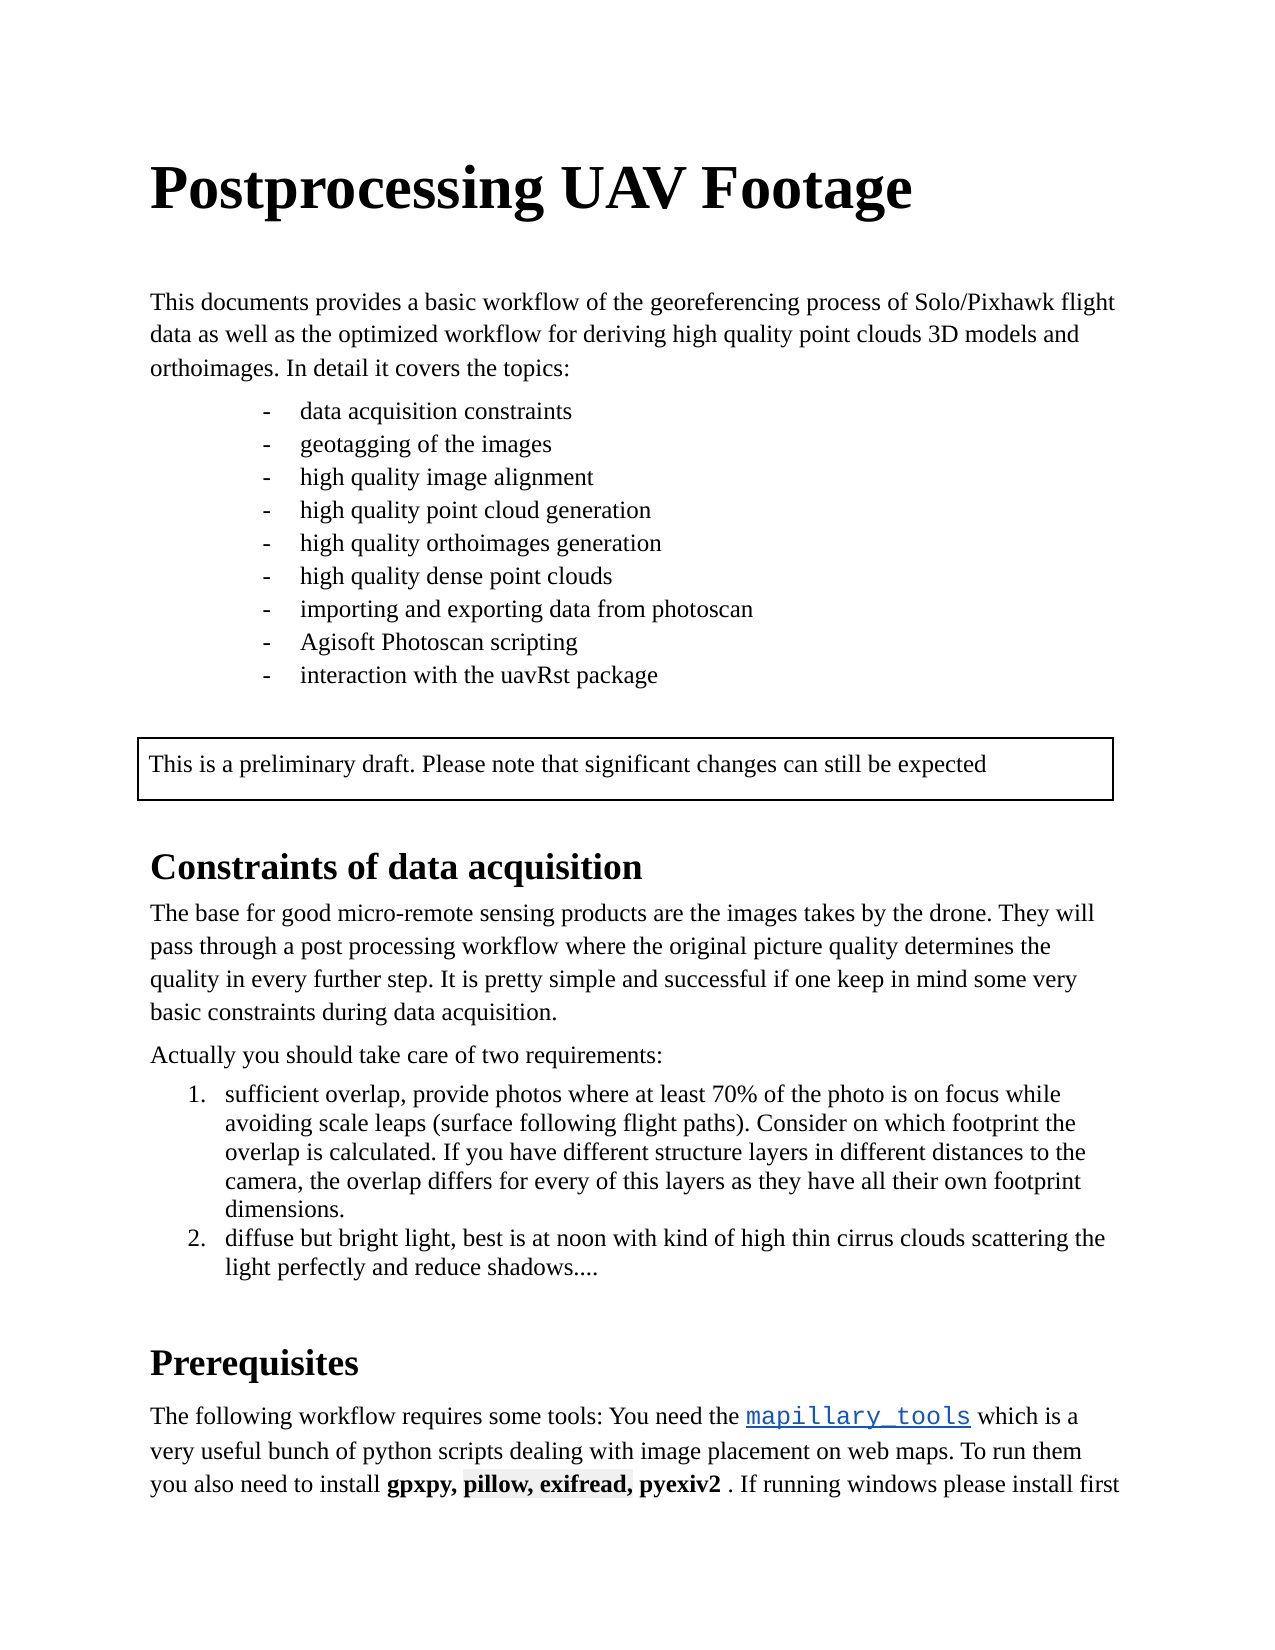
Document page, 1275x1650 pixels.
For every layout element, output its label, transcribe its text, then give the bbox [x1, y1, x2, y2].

text Postprocessing UAV Footage [150, 150, 1125, 222]
list high quality image alignment [262, 462, 1125, 491]
list data acquisition constraints [262, 396, 1125, 425]
list sufficient overlap, provide photos where at least 70% of the photo is on focus while avoiding scale leaps (surface following flight paths). Consider on which footprint the overlap is calculated. If you have different structure layers in different distances to the camera, the overlap differs for every of this layers as they have all their own footprint dimensions. [187, 1079, 1125, 1223]
list interaction with the uavRst package [262, 660, 1125, 689]
list high quality point cloud generation [262, 495, 1125, 524]
list high quality orthoimages generation [262, 528, 1125, 557]
text Prerequisites [150, 1341, 1125, 1384]
table_header This is a preliminary draft. Please note that significant changes can still be expected [139, 739, 1112, 799]
list Agisoft Photoscan scripting [262, 627, 1125, 656]
list geotagging of the images [262, 429, 1125, 458]
text The base for good micro-remote sensing products are the images takes by the drone. They will pass through a post processing workflow where the original picture quality determines the quality in every further step. It is pretty simple and successful if one keep in mind some very basic constraints during data acquisition. [150, 898, 1125, 1026]
text Constraints of data acquisition [150, 844, 1125, 887]
text The following workflow requires some tools: You need the mapillary_tools which is a very useful bunch of python scripts dealing with image placement on web maps. To run them you also need to install gpxpy, pillow, exifread, pyexiv2 . If running windows please install first [150, 1401, 1125, 1498]
text Actually you should take care of two requirements: [150, 1040, 1125, 1069]
list high quality dense point clouds [262, 561, 1125, 590]
list diffuse but bright light, best is at noon with kind of high thin cirrus clouds scattering the light perfectly and reduce shadows.... [187, 1223, 1125, 1281]
text This documents provides a basic workflow of the georeferencing process of Solo/Pixhawk flight data as well as the optimized workflow for deriving high quality point clouds 3D models and orthoimages. In detail it covers the topics: [150, 287, 1125, 381]
list importing and exporting data from photoscan [262, 594, 1125, 623]
